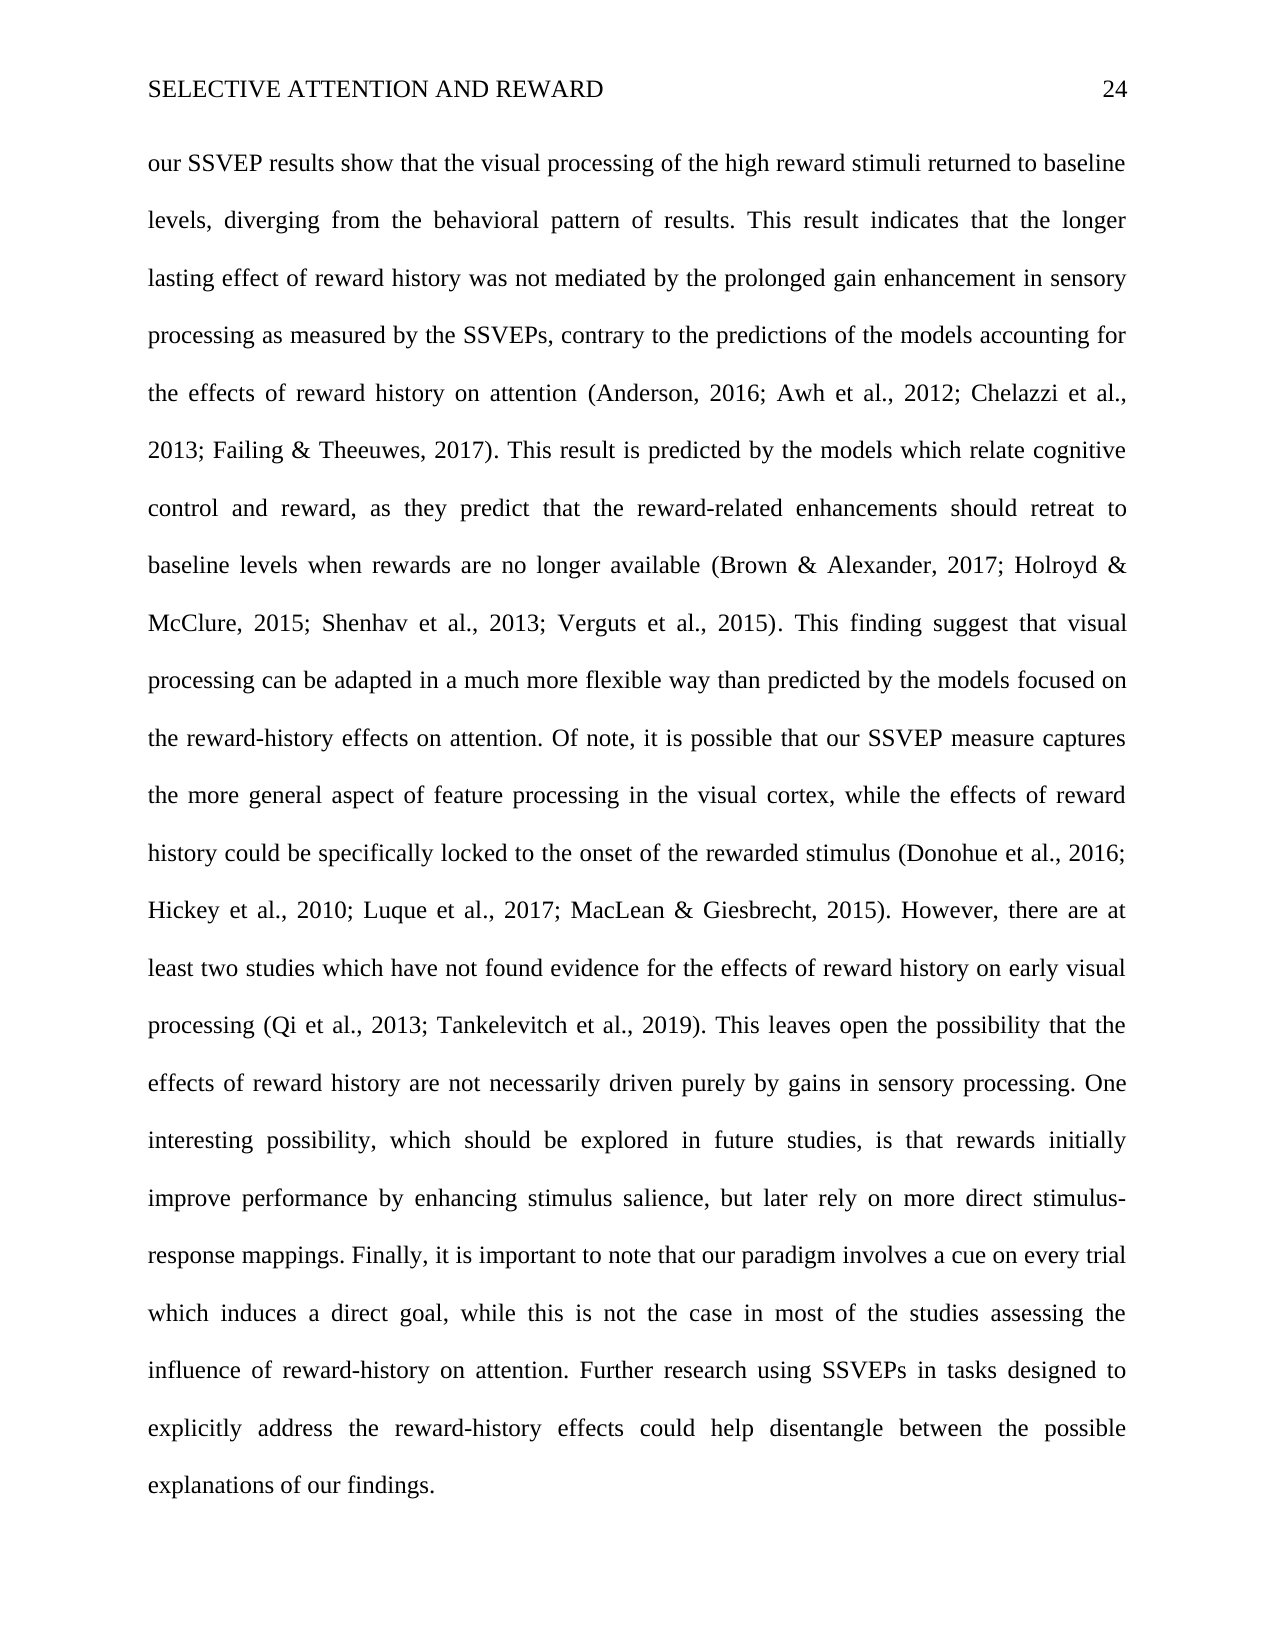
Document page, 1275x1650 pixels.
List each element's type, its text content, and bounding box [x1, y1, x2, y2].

text our SSVEP results show that the visual processing of the high reward stimuli returned to baseline levels, diverging from the behavioral pattern of results. This result indicates that the longer lasting effect of reward history was not mediated by the prolonged gain enhancement in sensory processing as measured by the SSVEPs, contrary to the predictions of the models accounting for the effects of reward history on attention (Anderson, 2016; Awh et al., 2012; Chelazzi et al., 2013; Failing & Theeuwes, 2017). This result is predicted by the models which relate cognitive control and reward, as they predict that the reward-related enhancements should retreat to baseline levels when rewards are no longer available (Brown & Alexander, 2017; Holroyd & McClure, 2015; Shenhav et al., 2013; Verguts et al., 2015). This finding suggest that visual processing can be adapted in a much more flexible way than predicted by the models focused on the reward-history effects on attention. Of note, it is possible that our SSVEP measure captures the more general aspect of feature processing in the visual cortex, while the effects of reward history could be specifically locked to the onset of the rewarded stimulus (Donohue et al., 2016; Hickey et al., 2010; Luque et al., 2017; MacLean & Giesbrecht, 2015). However, there are at least two studies which have not found evidence for the effects of reward history on early visual processing (Qi et al., 2013; Tankelevitch et al., 2019). This leaves open the possibility that the effects of reward history are not necessarily driven purely by gains in sensory processing. One interesting possibility, which should be explored in future studies, is that rewards initially improve performance by enhancing stimulus salience, but later rely on more direct stimulus-response mappings. Finally, it is important to note that our paradigm involves a cue on every trial which induces a direct goal, while this is not the case in most of the studies assessing the influence of reward-history on attention. Further research using SSVEPs in tasks designed to explicitly address the reward-history effects could help disentangle between the possible explanations of our findings. [148, 148, 1127, 1499]
